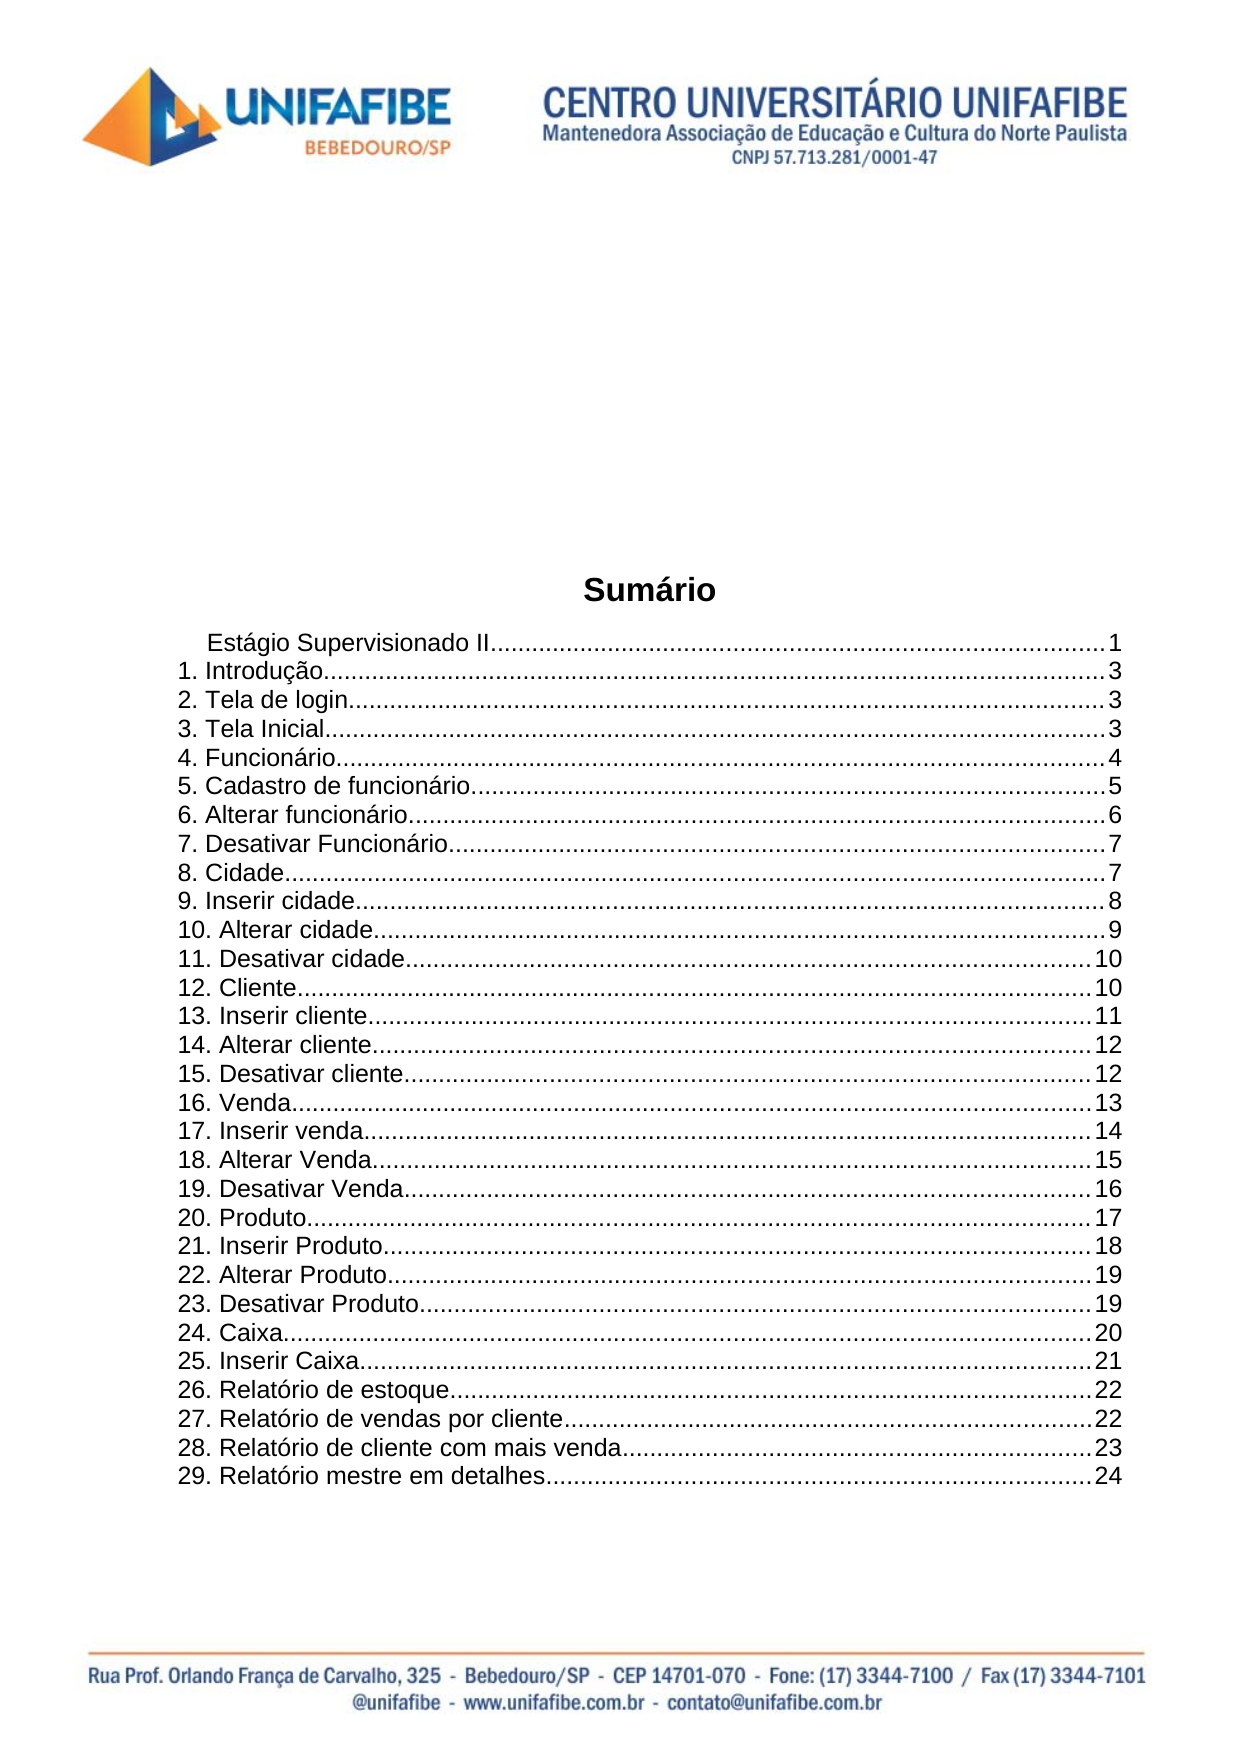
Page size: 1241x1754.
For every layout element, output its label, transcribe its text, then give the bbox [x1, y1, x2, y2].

text 7. Desativar Funcionário. 7 [177, 829, 1122, 857]
text 18. Alterar Venda 15 [177, 1145, 1122, 1174]
text 26. Relatório de estoque. 22 [177, 1375, 1122, 1404]
text 27. Relatório de vendas por cliente 22 [177, 1404, 1122, 1432]
text 9. Inserir cidade. 8 [177, 886, 1122, 915]
text 12. Cliente. 10 [177, 972, 1122, 1001]
text 23. Desativar Produto 19 [177, 1289, 1122, 1317]
text 28. Relatório de cliente com mais venda 23 [177, 1432, 1122, 1461]
text 1. Introdução 3 [177, 656, 1122, 685]
text Estágio Supervisionado II 1 [207, 627, 1122, 656]
text 20. Produto 17 [177, 1202, 1122, 1231]
text 3. Tela Inicial 3 [177, 714, 1122, 742]
text 19. Desativar Venda 16 [177, 1174, 1122, 1202]
text 8. Cidade 7 [177, 857, 1122, 886]
picture [87, 55, 1148, 187]
text 25. Inserir Caixa. 21 [177, 1346, 1122, 1375]
text 5. Cadastro de funcionário. 5 [177, 771, 1122, 800]
text 21. Inserir Produto 18 [177, 1231, 1122, 1260]
text 11. Desativar cidade. 10 [177, 944, 1122, 972]
text 2. Tela de login 3 [177, 685, 1122, 714]
text 13. Inserir cliente. 11 [177, 1001, 1122, 1030]
text 4. Funcionário. 4 [177, 742, 1122, 771]
picture [74, 1612, 1164, 1740]
text 22. Alterar Produto 19 [177, 1260, 1122, 1289]
text 16. Venda 13 [177, 1087, 1122, 1116]
text 17. Inserir venda 14 [177, 1116, 1122, 1145]
text 14. Alterar cliente. 12 [177, 1030, 1122, 1059]
subtitle Sumário [177, 570, 1122, 608]
text 15. Desativar cliente. 12 [177, 1059, 1122, 1087]
text 10. Alterar cidade. 9 [177, 915, 1122, 944]
text 6. Alterar funcionário. 6 [177, 800, 1122, 829]
text 24. Caixa 20 [177, 1317, 1122, 1346]
text 29. Relatório mestre em detalhes 24 [177, 1461, 1122, 1490]
